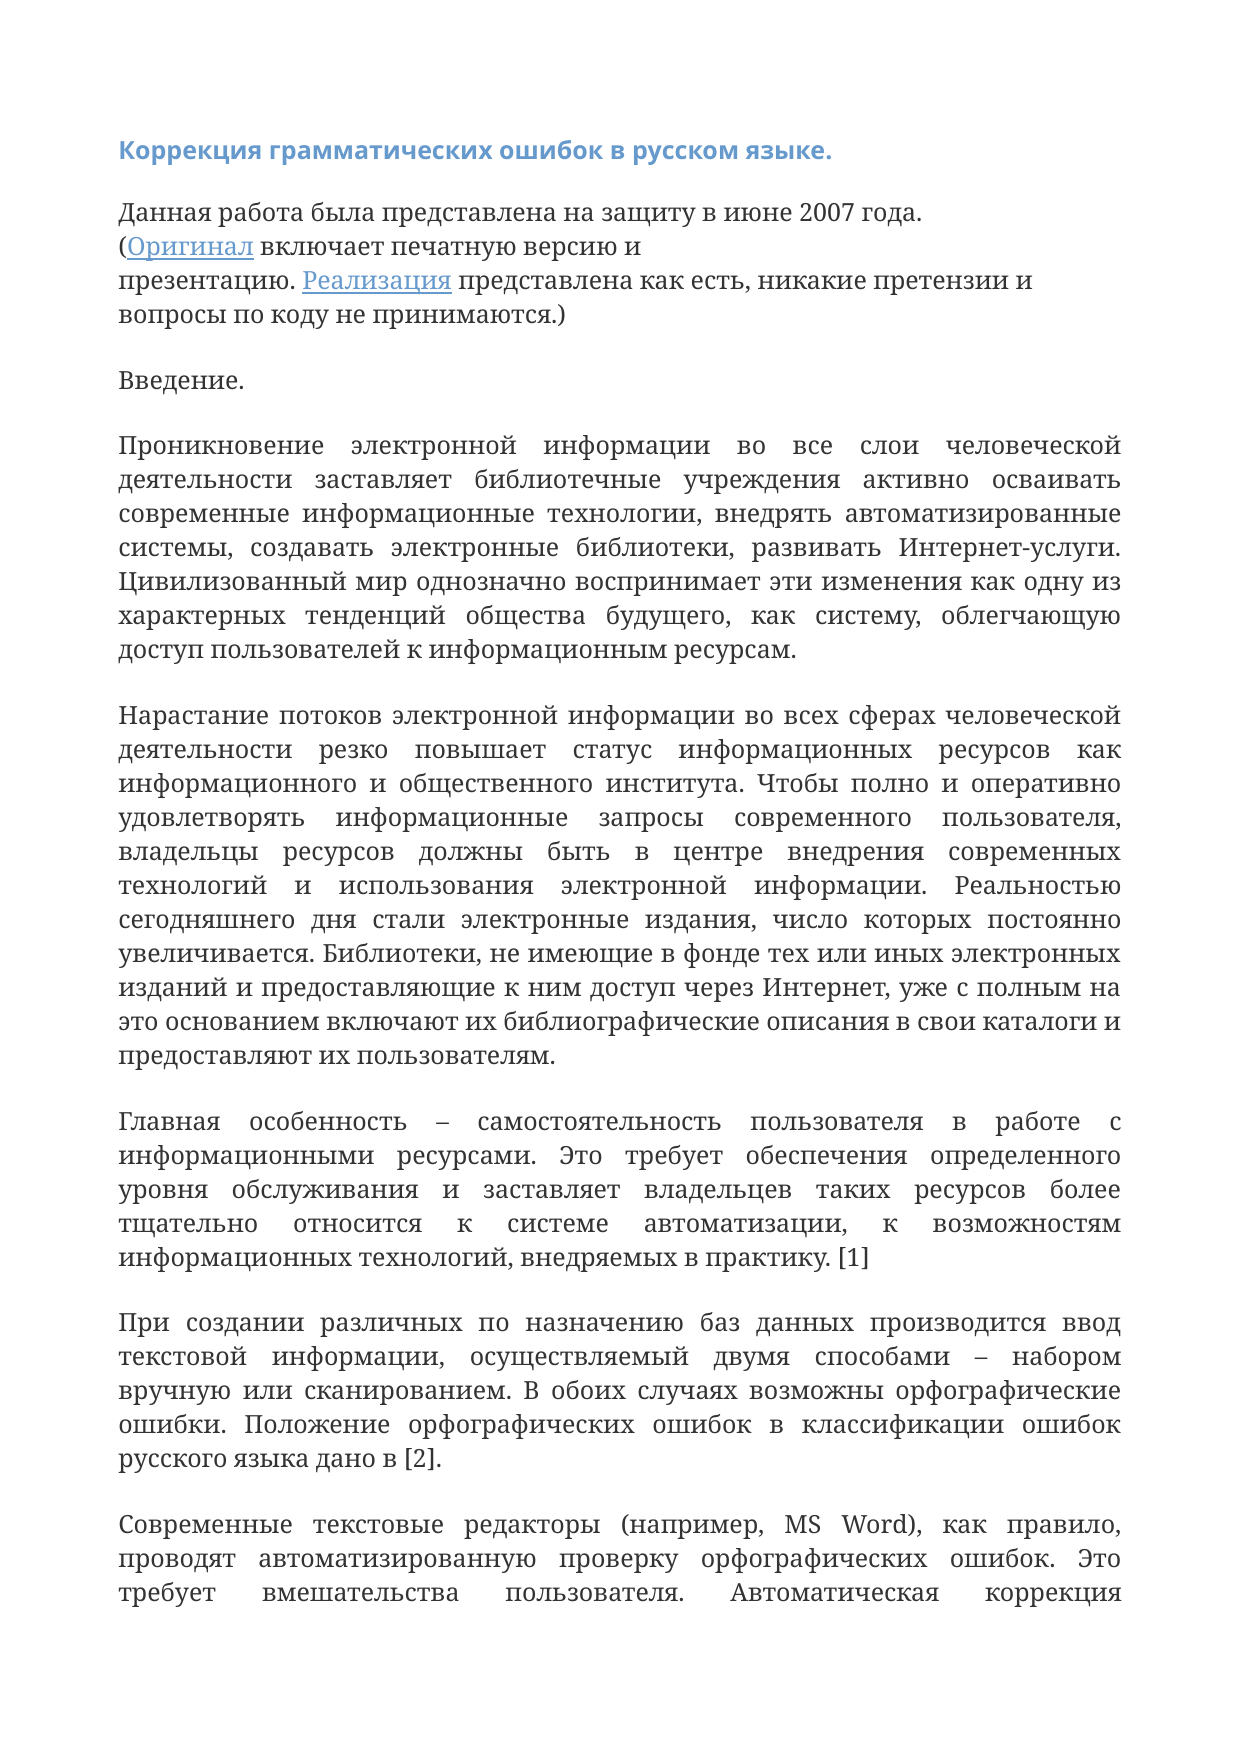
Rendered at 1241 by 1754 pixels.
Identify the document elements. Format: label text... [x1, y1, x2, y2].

text Главная особенность – самостоятельность пользователя в работе с информационными ресурсами. Это требует обеспечения определенного уровня обслуживания и заставляет владельцев таких ресурсов более тщательно относится к системе автоматизации, к возможностям информационных технологий, внедряемых в практику. [1] [118, 1103, 1122, 1274]
text Введение. [118, 362, 1122, 396]
text Нарастание потоков электронной информации во всех сферах человеческой деятельности резко повышает статус информационных ресурсов как информационного и общественного института. Чтобы полно и оперативно удовлетворять информационные запросы современного пользователя, владельцы ресурсов должны быть в центре внедрения современных технологий и использования электронной информации. Реальностью сегодняшнего дня стали электронные издания, число которых постоянно увеличивается. Библиотеки, не имеющие в фонде тех или иных электронных изданий и предоставляющие к ним доступ через Интернет, уже с полным на это основанием включают их библиографические описания в свои каталоги и предоставляют их пользователям. [118, 697, 1122, 1072]
text Проникновение электронной информации во все слои человеческой деятельности заставляет библиотечные учреждения активно осваивать современные информационные технологии, внедрять автоматизированные системы, создавать электронные библиотеки, развивать Интернет-услуги. Цивилизованный мир однозначно воспринимает эти изменения как одну из характерных тенденций общества будущего, как систему, облегчающую доступ пользователей к информационным ресурсам. [118, 428, 1122, 666]
subtitle Коррекция грамматических ошибок в русском языке. [118, 133, 1122, 167]
text При создании различных по назначению баз данных производится ввод текстовой информации, осуществляемый двумя способами – набором вручную или сканированием. В обоих случаях возможны орфографические ошибки. Положение орфографических ошибок в классификации ошибок русского языка дано в [2]. [118, 1305, 1122, 1475]
text Современные текстовые редакторы (например, MS Word), как правило, проводят автоматизированную проверку орфографических ошибок. Это требует вмешательства пользователя. Автоматическая коррекция [118, 1506, 1122, 1609]
text Данная работа была представлена на защиту в июне 2007 года. (Оригинал включает печатную версию и презентацию. Реализация представлена как есть, никакие претензии и вопросы по коду не принимаются.) [118, 195, 1122, 331]
